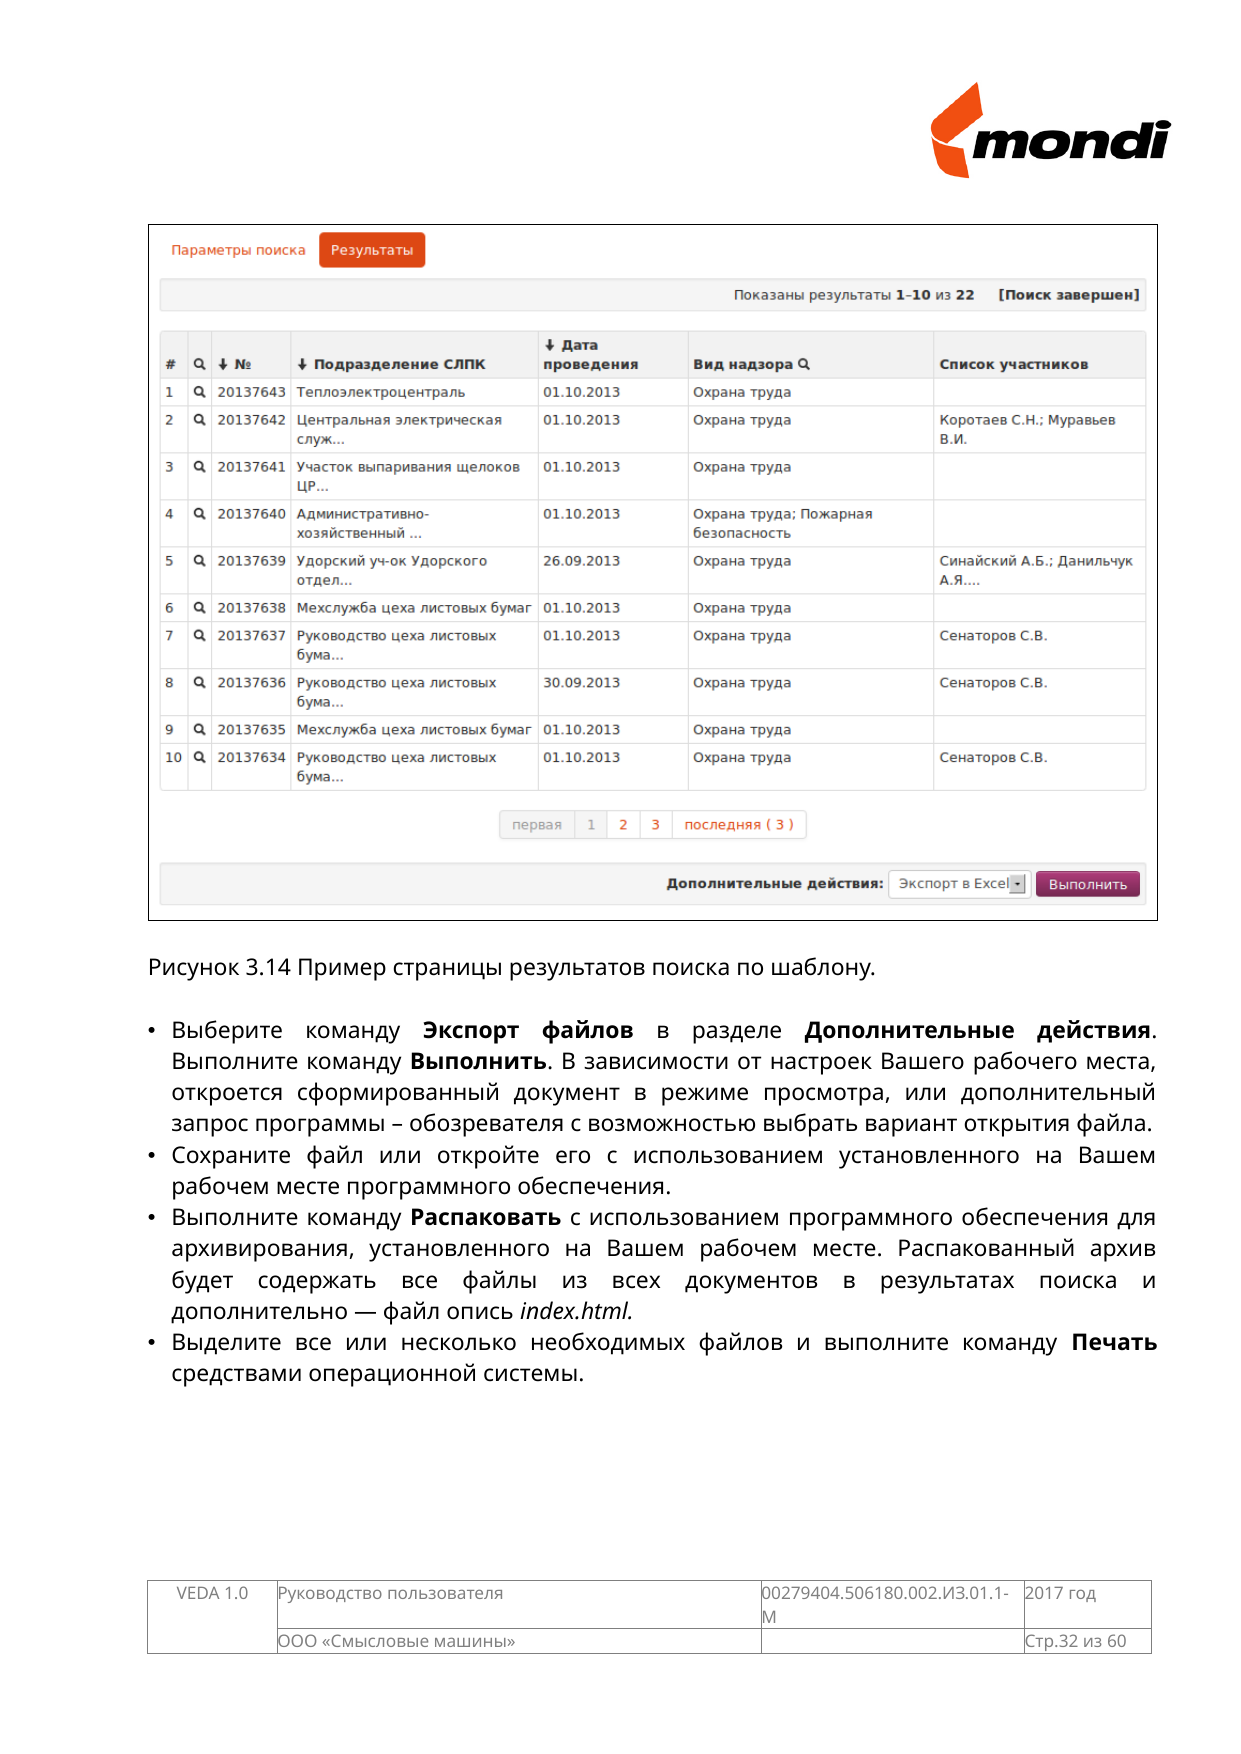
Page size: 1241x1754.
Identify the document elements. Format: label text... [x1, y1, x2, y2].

picture [921, 76, 1181, 188]
list Выполните команду Распаковать с использованием программного обеспечения для архивирования, установленного на Вашем рабочем месте. Распакованный архив будет содержать все файлы из всех документов в результатах поиска и дополнительно — файл опись index.html. [148, 1201, 1157, 1326]
text Рисунок 3.14 Пример страницы результатов поиска по шаблону. [148, 951, 1157, 982]
list Выделите все или несколько необходимых файлов и выполните команду Печать средствами операционной системы. [148, 1326, 1157, 1388]
list Сохраните файл или откройте его с использованием установленного на Вашем рабочем месте программного обеспечения. [148, 1138, 1157, 1201]
picture [150, 227, 1155, 917]
list Выберите команду Экспорт файлов в разделе Дополнительные действия. Выполните команду Выполнить. В зависимости от настроек Вашего рабочего места, откроется сформированный документ в режиме просмотра, или дополнительный запрос программы – обозревателя с возможностью выбрать вариант открытия файла. [148, 1013, 1157, 1138]
